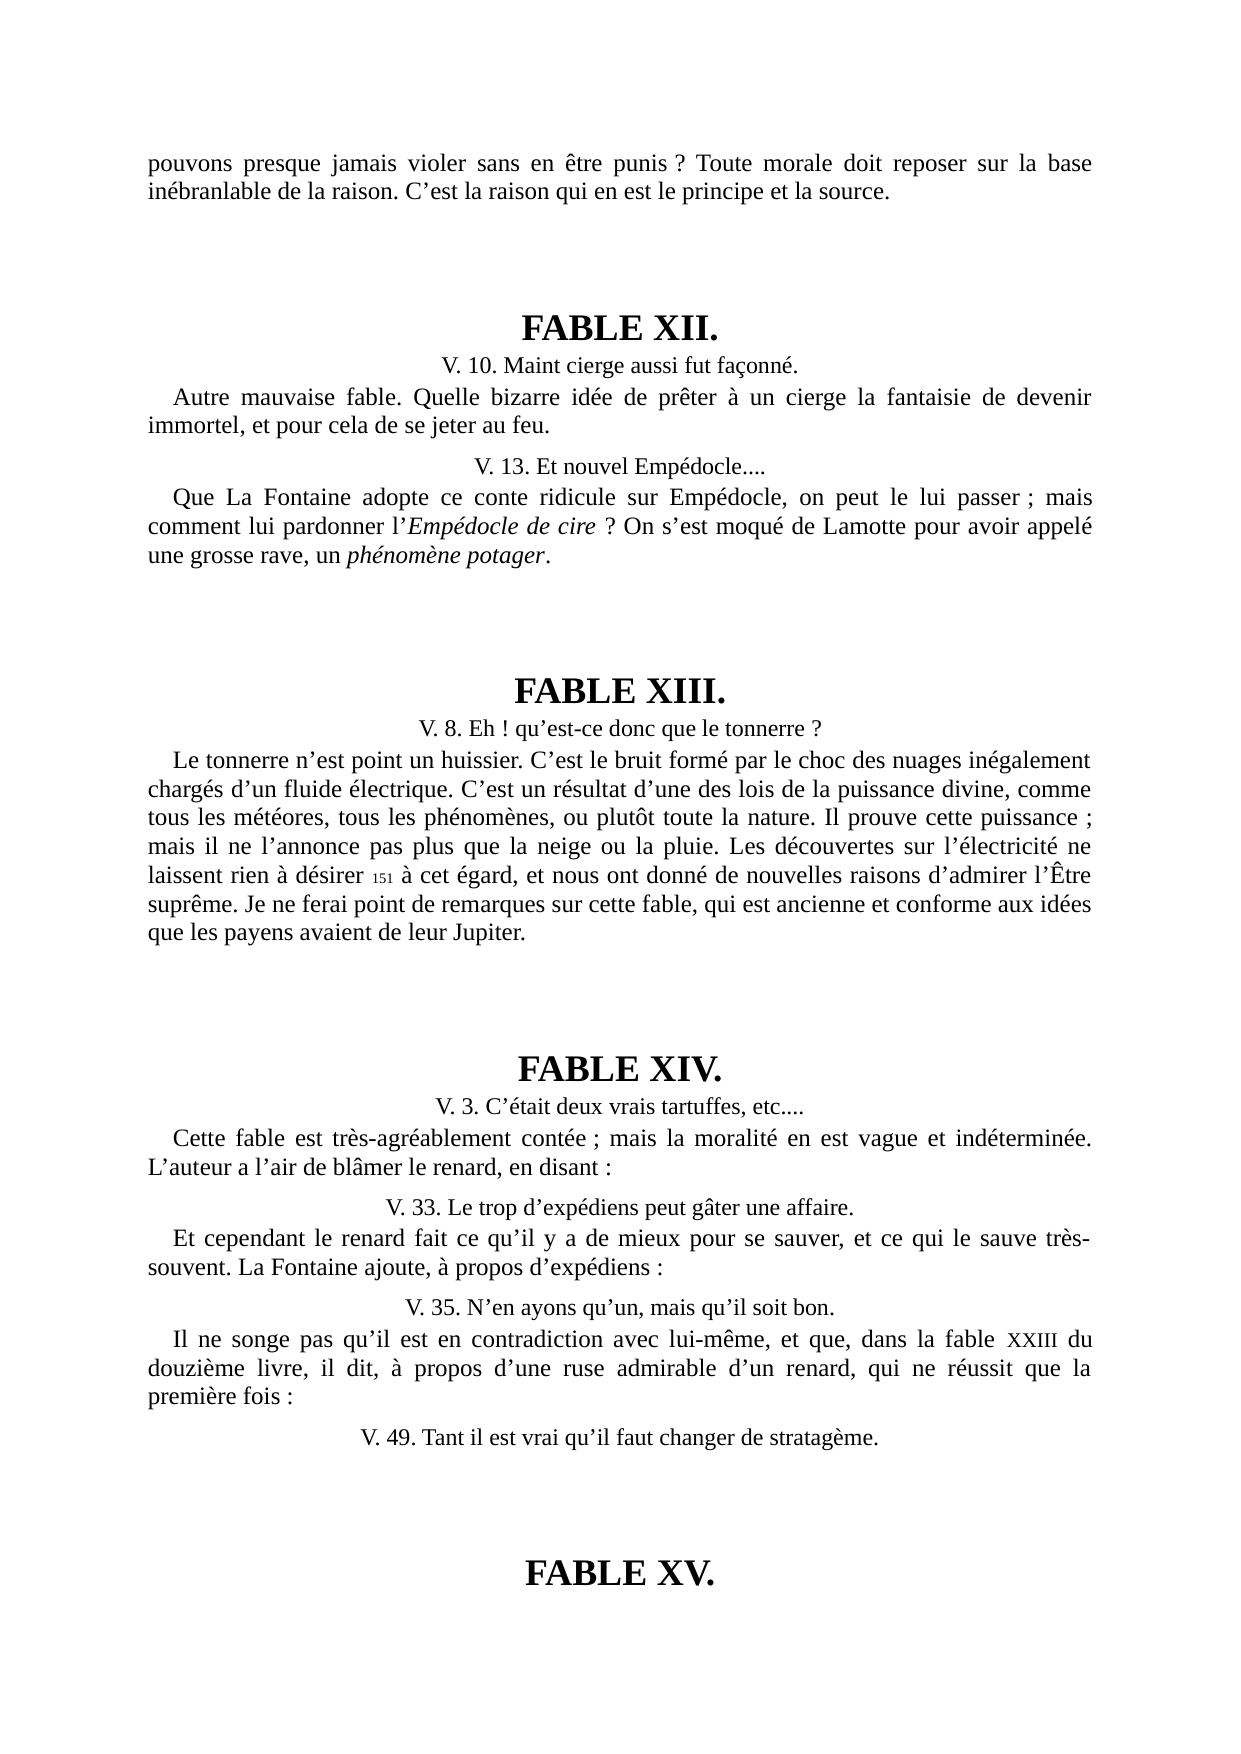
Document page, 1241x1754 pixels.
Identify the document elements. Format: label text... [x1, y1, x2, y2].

subtitle FABLE XIII. [148, 668, 1093, 712]
subtitle FABLE XIV. [148, 1046, 1093, 1089]
text Que La Fontaine adopte ce conte ridicule sur Empédocle, on peut le lui passer ; mais comment lui pardonner l’Empédocle de cire ? On s’est moqué de Lamotte pour avoir appelé une grosse rave, un phénomène potager. [148, 482, 1093, 568]
text V. 33. Le trop d’expédiens peut gâter une affaire. [148, 1193, 1093, 1220]
text V. 35. N’en ayons qu’un, mais qu’il soit bon. [148, 1293, 1093, 1321]
text Cette fable est très-agréablement contée ; mais la moralité en est vague et indéterminée. L’auteur a l’air de blâmer le renard, en disant : [148, 1123, 1093, 1180]
subtitle FABLE XII. [148, 305, 1093, 348]
text Le tonnerre n’est point un huissier. C’est le bruit formé par le choc des nuages inégalement chargés d’un fluide électrique. C’est un résultat d’une des lois de la puissance divine, comme tous les météores, tous les phénomènes, ou plutôt toute la nature. Il prouve cette puissance ; mais il ne l’annonce pas plus que la neige ou la pluie. Les découvertes sur l’électricité ne laissent rien à désirer 151 à cet égard, et nous ont donné de nouvelles raisons d’admirer l’Être suprême. Je ne ferai point de remarques sur cette fable, qui est ancienne et conforme aux idées que les payens avaient de leur Jupiter. [148, 745, 1093, 946]
subtitle FABLE XV. [148, 1550, 1093, 1593]
text Et cependant le renard fait ce qu’il y a de mieux pour se sauver, et ce qui le sauve très-souvent. La Fontaine ajoute, à propos d’expédiens : [148, 1223, 1093, 1281]
text Autre mauvaise fable. Quelle bizarre idée de prêter à un cierge la fantaisie de devenir immortel, et pour cela de se jeter au feu. [148, 382, 1093, 439]
text pouvons presque jamais violer sans en être punis ? Toute morale doit reposer sur la base inébranlable de la raison. C’est la raison qui en est le principe et la source. [148, 148, 1093, 205]
text V. 13. Et nouvel Empédocle.... [148, 452, 1093, 479]
text V. 3. C’était deux vrais tartuffes, etc.... [148, 1092, 1093, 1120]
text V. 10. Maint cierge aussi fut façonné. [148, 351, 1093, 379]
text Il ne songe pas qu’il est en contradiction avec lui-même, et que, dans la fable XXIII du douzième livre, il dit, à propos d’une ruse admirable d’un renard, qui ne réussit que la première fois : [148, 1324, 1093, 1410]
text V. 49. Tant il est vrai qu’il faut changer de stratagème. [148, 1423, 1093, 1450]
text V. 8. Eh ! qu’est-ce donc que le tonnerre ? [148, 714, 1093, 742]
